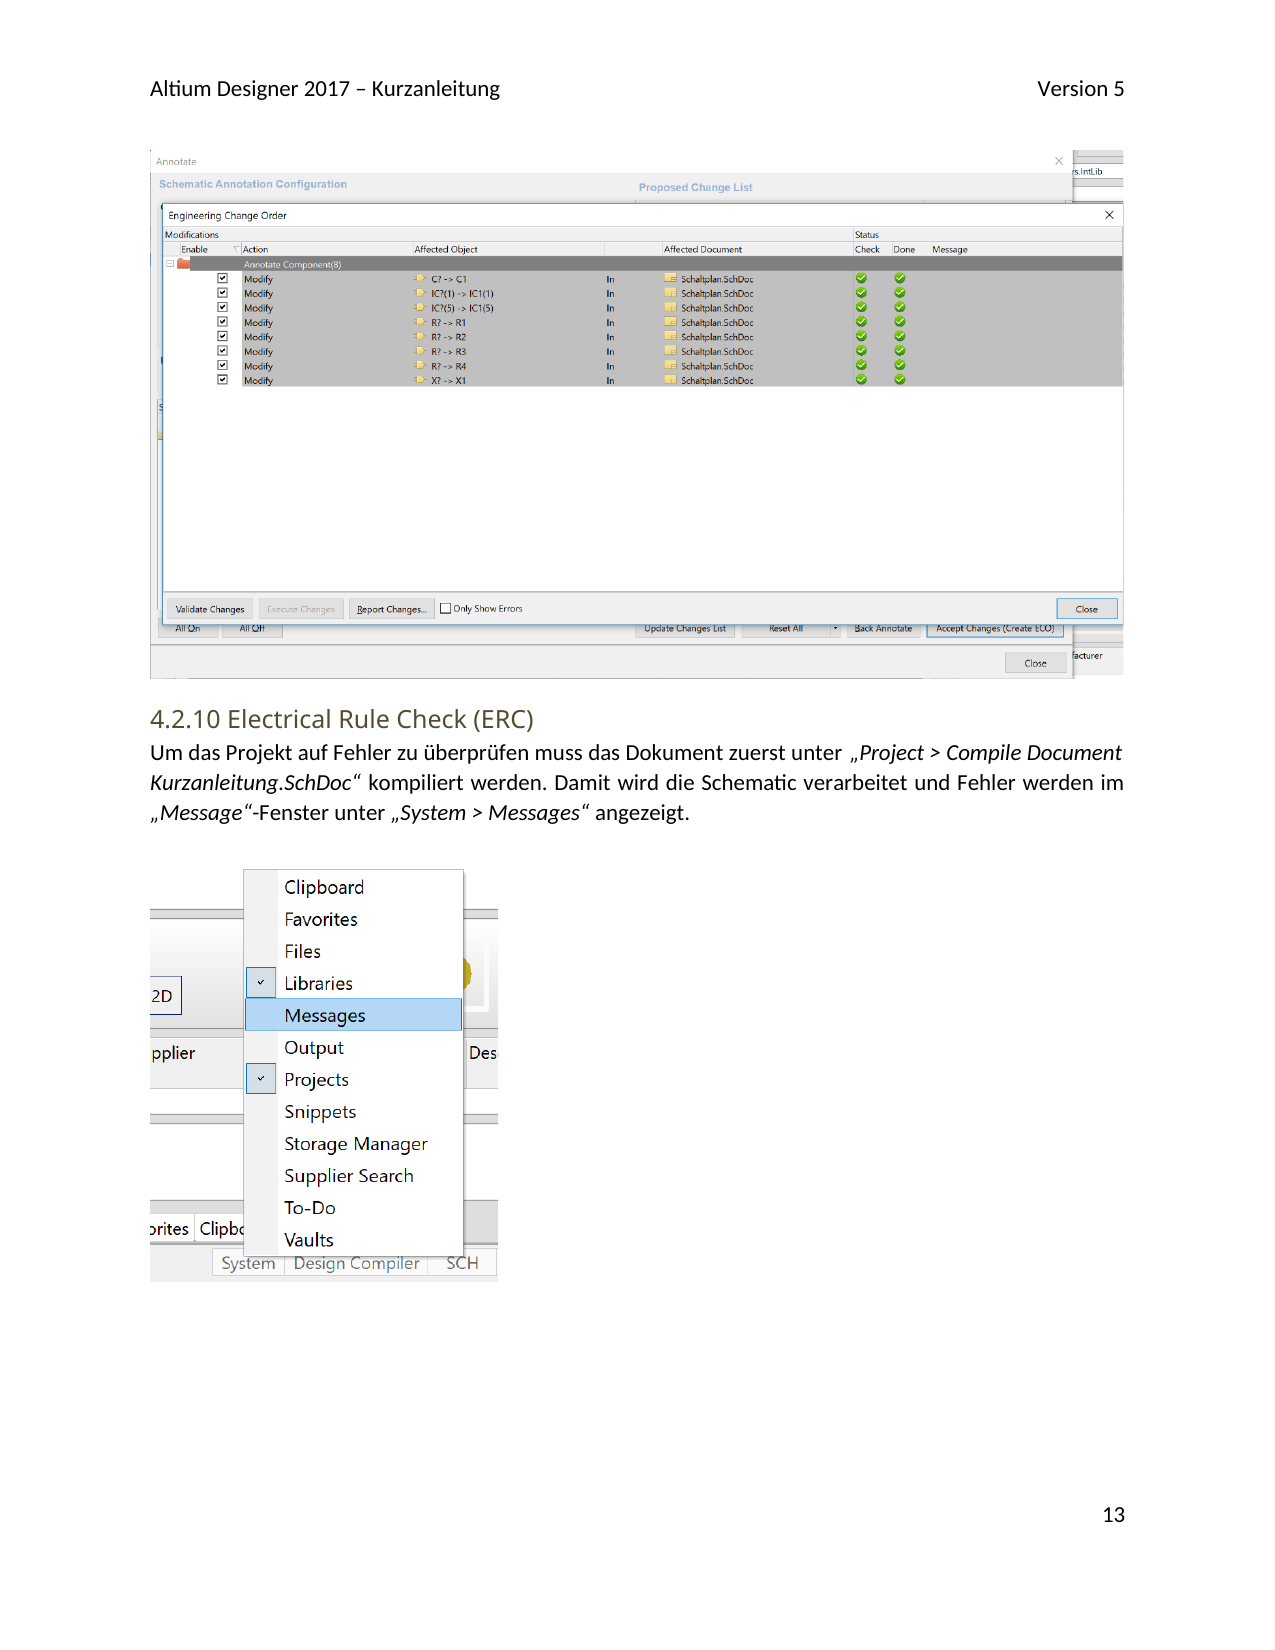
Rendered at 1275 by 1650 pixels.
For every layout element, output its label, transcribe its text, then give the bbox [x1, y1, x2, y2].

subtitle 4.2.10 Electrical Rule Check (ERC) [150, 702, 1125, 736]
text Um das Projekt auf Fehler zu überprüfen muss das Dokument zuerst unter „Project > Compile Document Kurzanleitung.SchDoc“ kompiliert werden. Damit wird die Schematic verarbeitet und Fehler werden im „Message“-Fenster unter „System > Messages“ angezeigt. [150, 738, 1125, 826]
